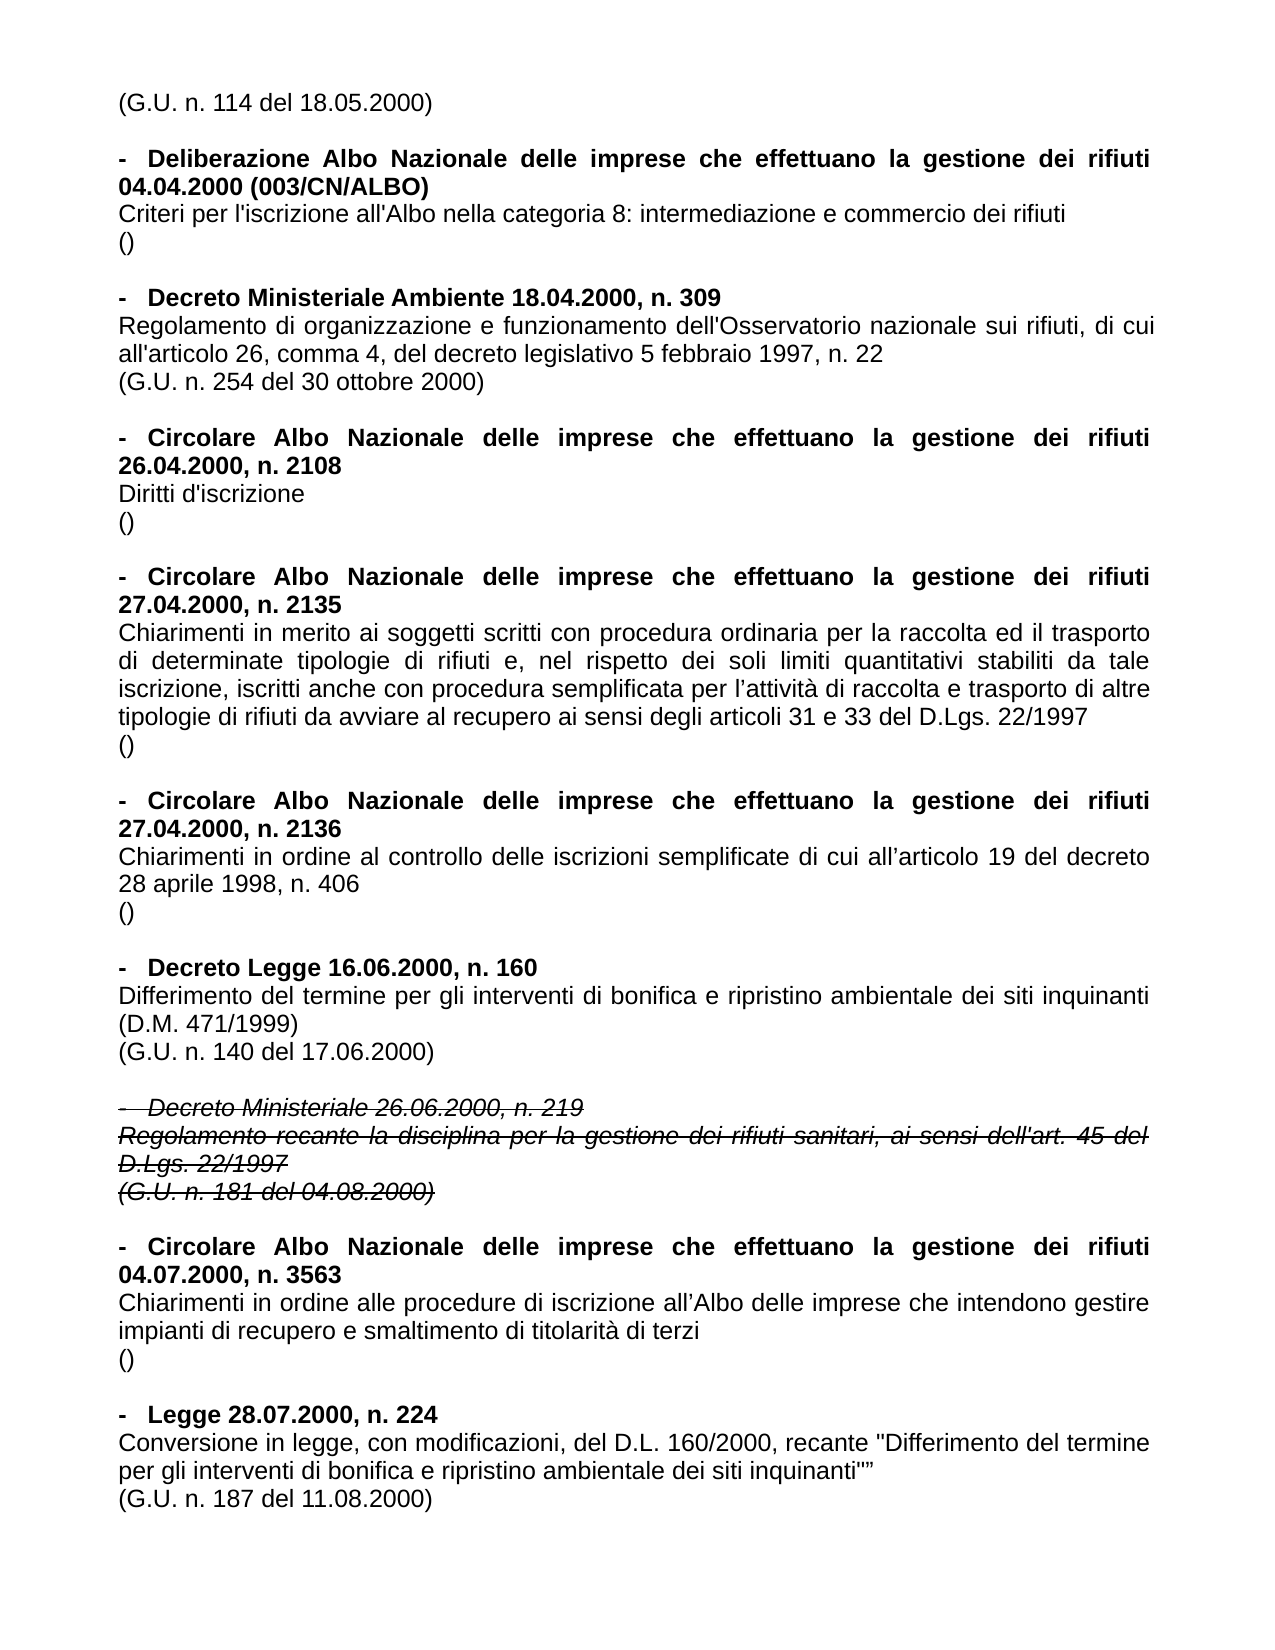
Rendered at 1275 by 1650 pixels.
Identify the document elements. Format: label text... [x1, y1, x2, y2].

text Conversione in legge, con modificazioni, del D.L. 160/2000, recante "Differimento del termine per gli interventi di bonifica e ripristino ambientale dei siti inquinanti"” [118, 1428, 1152, 1484]
text (G.U. n. 181 del 04.08.2000) [118, 1177, 1152, 1205]
text (G.U. n. 114 del 18.05.2000) [118, 88, 1152, 116]
text (G.U. n. 140 del 17.06.2000) [118, 1038, 1152, 1066]
text - Legge 28.07.2000, n. 224 [118, 1401, 1152, 1428]
text () [118, 898, 1152, 926]
text () [118, 731, 1152, 758]
text () [118, 1345, 1152, 1373]
text - Decreto Ministeriale 26.06.2000, n. 219 [118, 1093, 1152, 1121]
text Regolamento di organizzazione e funzionamento dell'Osservatorio nazionale sui rifiuti, di cui all'articolo 26, comma 4, del decreto legislativo 5 febbraio 1997, n. 22 [118, 312, 1157, 368]
text Chiarimenti in ordine al controllo delle iscrizioni semplificate di cui all’articolo 19 del decreto 28 aprile 1998, n. 406 [118, 842, 1152, 898]
text - Circolare Albo Nazionale delle imprese che effettuano la gestione dei rifiuti 27.04.2000, n. 2135 [118, 563, 1152, 619]
text Chiarimenti in merito ai soggetti scritti con procedura ordinaria per la raccolta ed il trasporto di determinate tipologie di rifiuti e, nel rispetto dei soli limiti quantitativi stabiliti da tale iscrizione, iscritti anche con procedura semplificata per l’attività di raccolta e trasporto di altre tipologie di rifiuti da avviare al recupero ai sensi degli articoli 31 e 33 del D.Lgs. 22/1997 [118, 619, 1152, 731]
text - Circolare Albo Nazionale delle imprese che effettuano la gestione dei rifiuti 04.07.2000, n. 3563 [118, 1233, 1152, 1289]
text (G.U. n. 187 del 11.08.2000) [118, 1484, 1152, 1512]
text - Decreto Legge 16.06.2000, n. 160 [118, 954, 1152, 982]
text Diritti d'iscrizione [118, 479, 1152, 507]
text - Deliberazione Albo Nazionale delle imprese che effettuano la gestione dei rifiuti 04.04.2000 (003/CN/ALBO) [118, 144, 1152, 200]
text () [118, 228, 1152, 256]
text Chiarimenti in ordine alle procedure di iscrizione all’Albo delle imprese che intendono gestire impianti di recupero e smaltimento di titolarità di terzi [118, 1289, 1152, 1345]
text - Circolare Albo Nazionale delle imprese che effettuano la gestione dei rifiuti 26.04.2000, n. 2108 [118, 423, 1152, 479]
text - Circolare Albo Nazionale delle imprese che effettuano la gestione dei rifiuti 27.04.2000, n. 2136 [118, 786, 1152, 842]
text Regolamento recante la disciplina per la gestione dei rifiuti sanitari, ai sensi dell'art. 45 del D.Lgs. 22/1997 [118, 1121, 1152, 1177]
text Criteri per l'iscrizione all'Albo nella categoria 8: intermediazione e commercio dei rifiuti [118, 200, 1152, 228]
text - Decreto Ministeriale Ambiente 18.04.2000, n. 309 [118, 284, 1152, 312]
text Differimento del termine per gli interventi di bonifica e ripristino ambientale dei siti inquinanti (D.M. 471/1999) [118, 982, 1152, 1038]
text () [118, 507, 1152, 535]
text (G.U. n. 254 del 30 ottobre 2000) [118, 368, 1157, 396]
